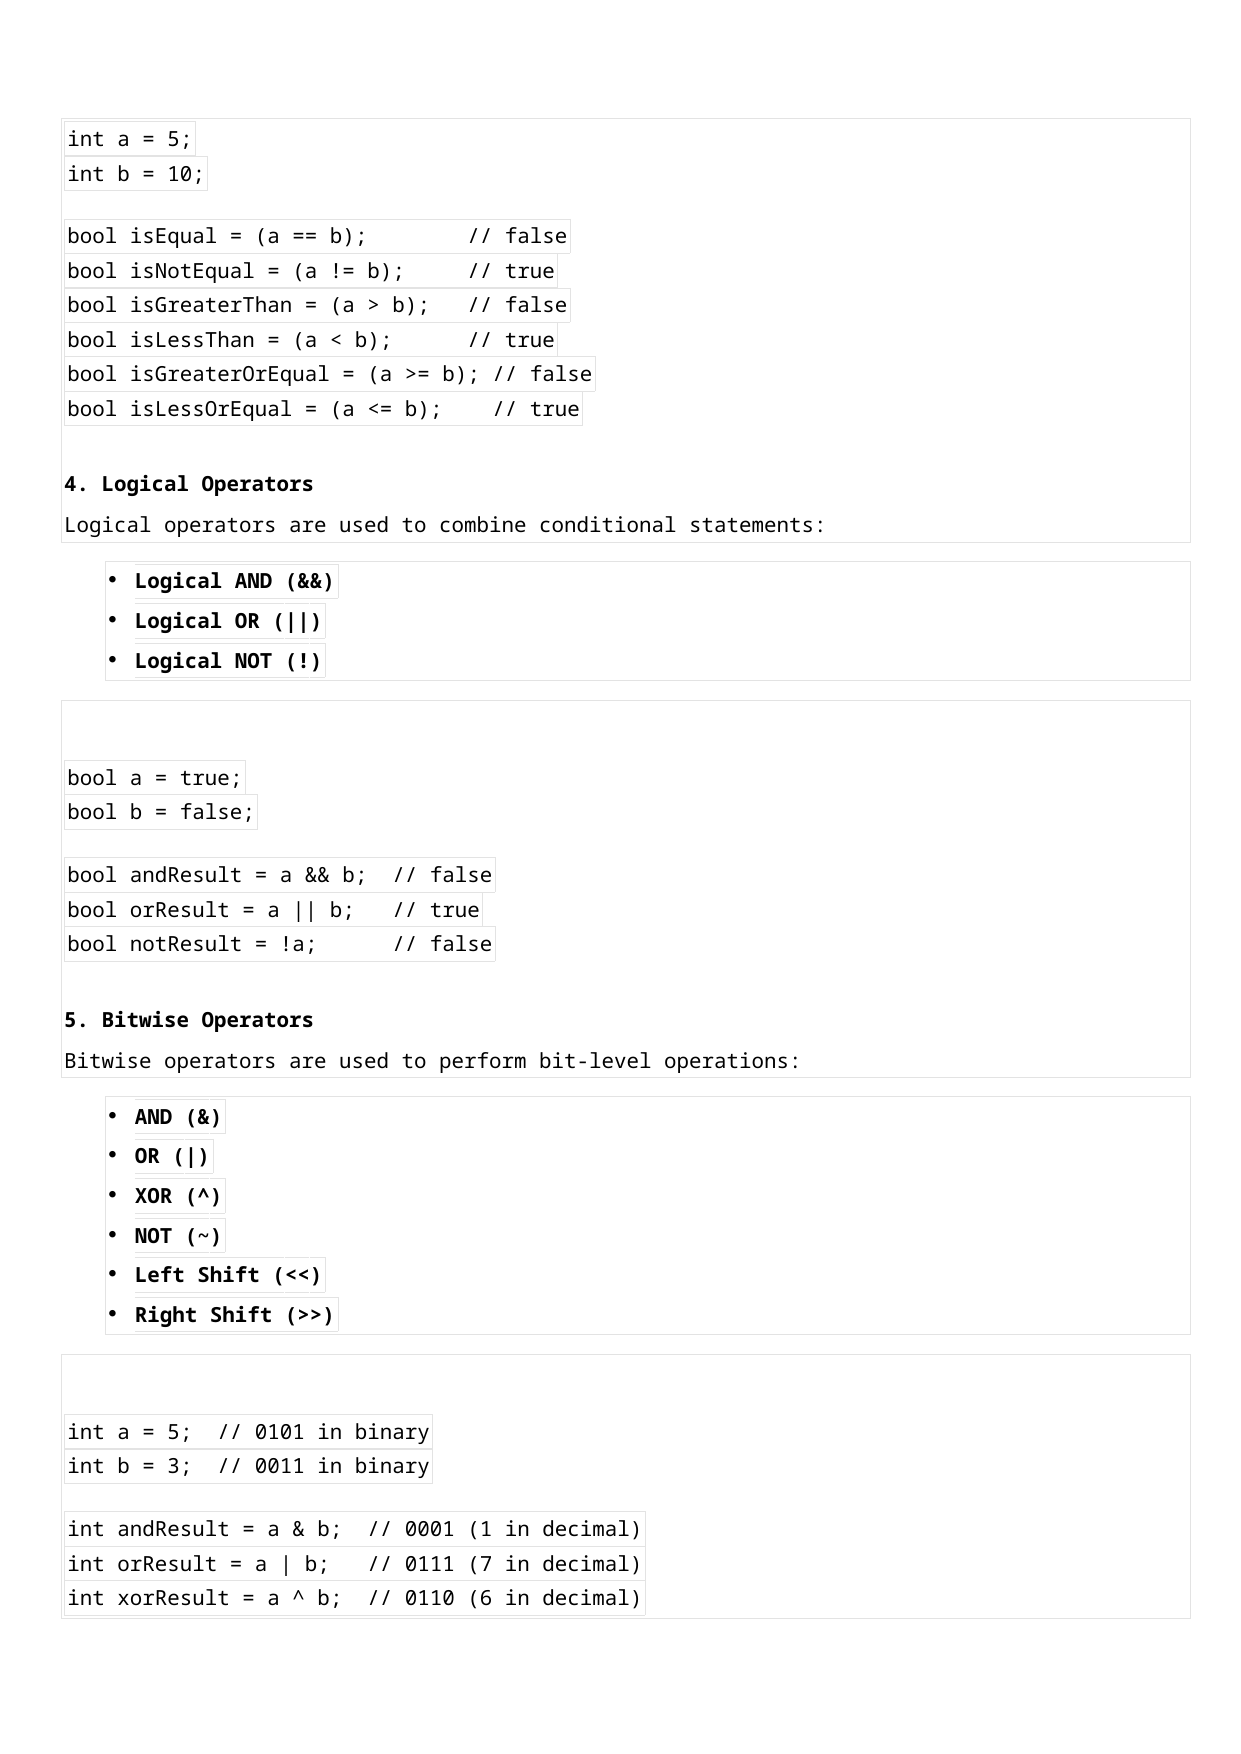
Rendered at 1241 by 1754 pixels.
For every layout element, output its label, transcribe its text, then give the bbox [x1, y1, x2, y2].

text int orResult = a | b; // 0111 (7 in decimal) [65, 1547, 645, 1577]
text bool notResult = !a; // false [65, 927, 495, 961]
text [433, 1445, 1190, 1483]
text int xorResult = a ^ b; // 0110 (6 in decimal) [62, 1577, 1190, 1618]
list Right Shift (>>) [106, 1294, 1190, 1334]
list Logical AND (&&) [106, 562, 1190, 598]
text bool isGreaterThan = (a > b); // false [65, 289, 570, 319]
text int a = 5; // 0101 in binary [62, 1411, 1190, 1445]
text Bitwise operators are used to perform bit-level operations: [62, 1043, 1190, 1077]
text int b = 10; [65, 157, 207, 190]
list Left Shift (<<) [106, 1254, 1190, 1292]
text int andResult = a & b; // 0001 (1 in decimal) [62, 1508, 1190, 1543]
text Logical operators are used to combine conditional statements: [62, 507, 1190, 542]
list NOT (~) [106, 1215, 1190, 1252]
list Logical NOT (!) [106, 640, 1190, 680]
text bool isGreaterThan = (a > b); // false [558, 284, 1190, 319]
text [558, 319, 1190, 353]
text bool isGreaterOrEqual = (a >= b); // false [65, 357, 595, 388]
text bool isNotEqual = (a != b); // true [65, 254, 557, 284]
text [646, 1543, 1190, 1577]
text bool b = false; [65, 795, 257, 829]
text [583, 388, 1190, 425]
text bool b = false; [246, 791, 1190, 829]
subtitle 5. Bitwise Operators [62, 1002, 1190, 1033]
list XOR (^) [106, 1175, 1190, 1213]
text bool a = true; [62, 757, 1190, 791]
text bool isLessOrEqual = (a <= b); // true [65, 392, 582, 425]
text bool notResult = !a; // false [483, 923, 1190, 961]
text int a = 5; [62, 119, 1190, 153]
text bool isGreaterOrEqual = (a >= b); // false [558, 353, 1190, 388]
text int b = 3; // 0011 in binary [65, 1450, 432, 1483]
list Logical OR (||) [106, 600, 1190, 638]
text [483, 889, 1190, 923]
list AND (&) [106, 1097, 1190, 1133]
text bool isEqual = (a == b); // false [62, 216, 1190, 250]
text bool isLessThan = (a < b); // true [65, 323, 557, 353]
list OR (|) [106, 1136, 1190, 1173]
text [558, 250, 1190, 284]
subtitle 4. Logical Operators [62, 466, 1190, 498]
text bool andResult = a && b; // false [62, 854, 1190, 889]
text bool orResult = a || b; // true [65, 893, 482, 923]
text int b = 10; [196, 153, 1190, 190]
